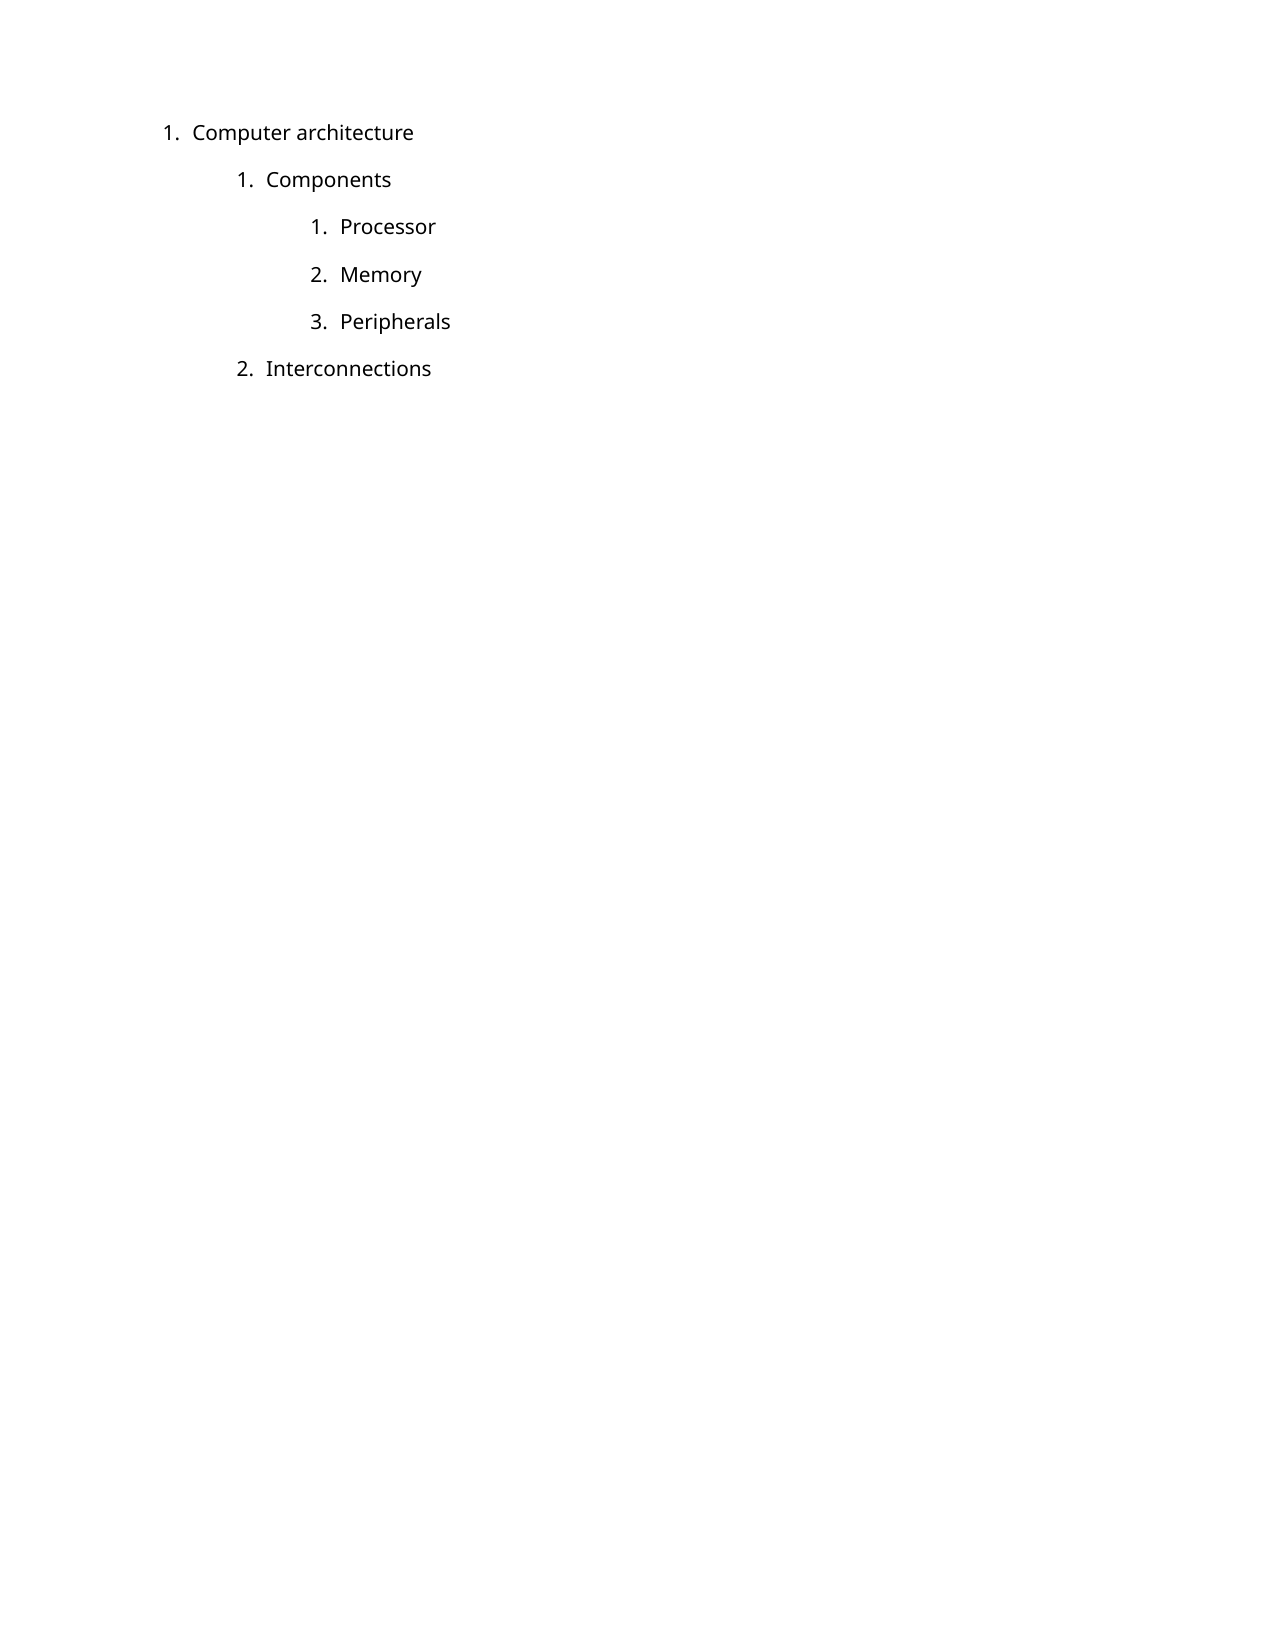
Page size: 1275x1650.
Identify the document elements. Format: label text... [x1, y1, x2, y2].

list Interconnections [236, 354, 1157, 382]
list Processor [310, 212, 1157, 241]
list Memory [310, 260, 1157, 288]
list Computer architecture [162, 118, 1157, 147]
list Components [236, 165, 1157, 194]
list Peripherals [310, 307, 1157, 335]
